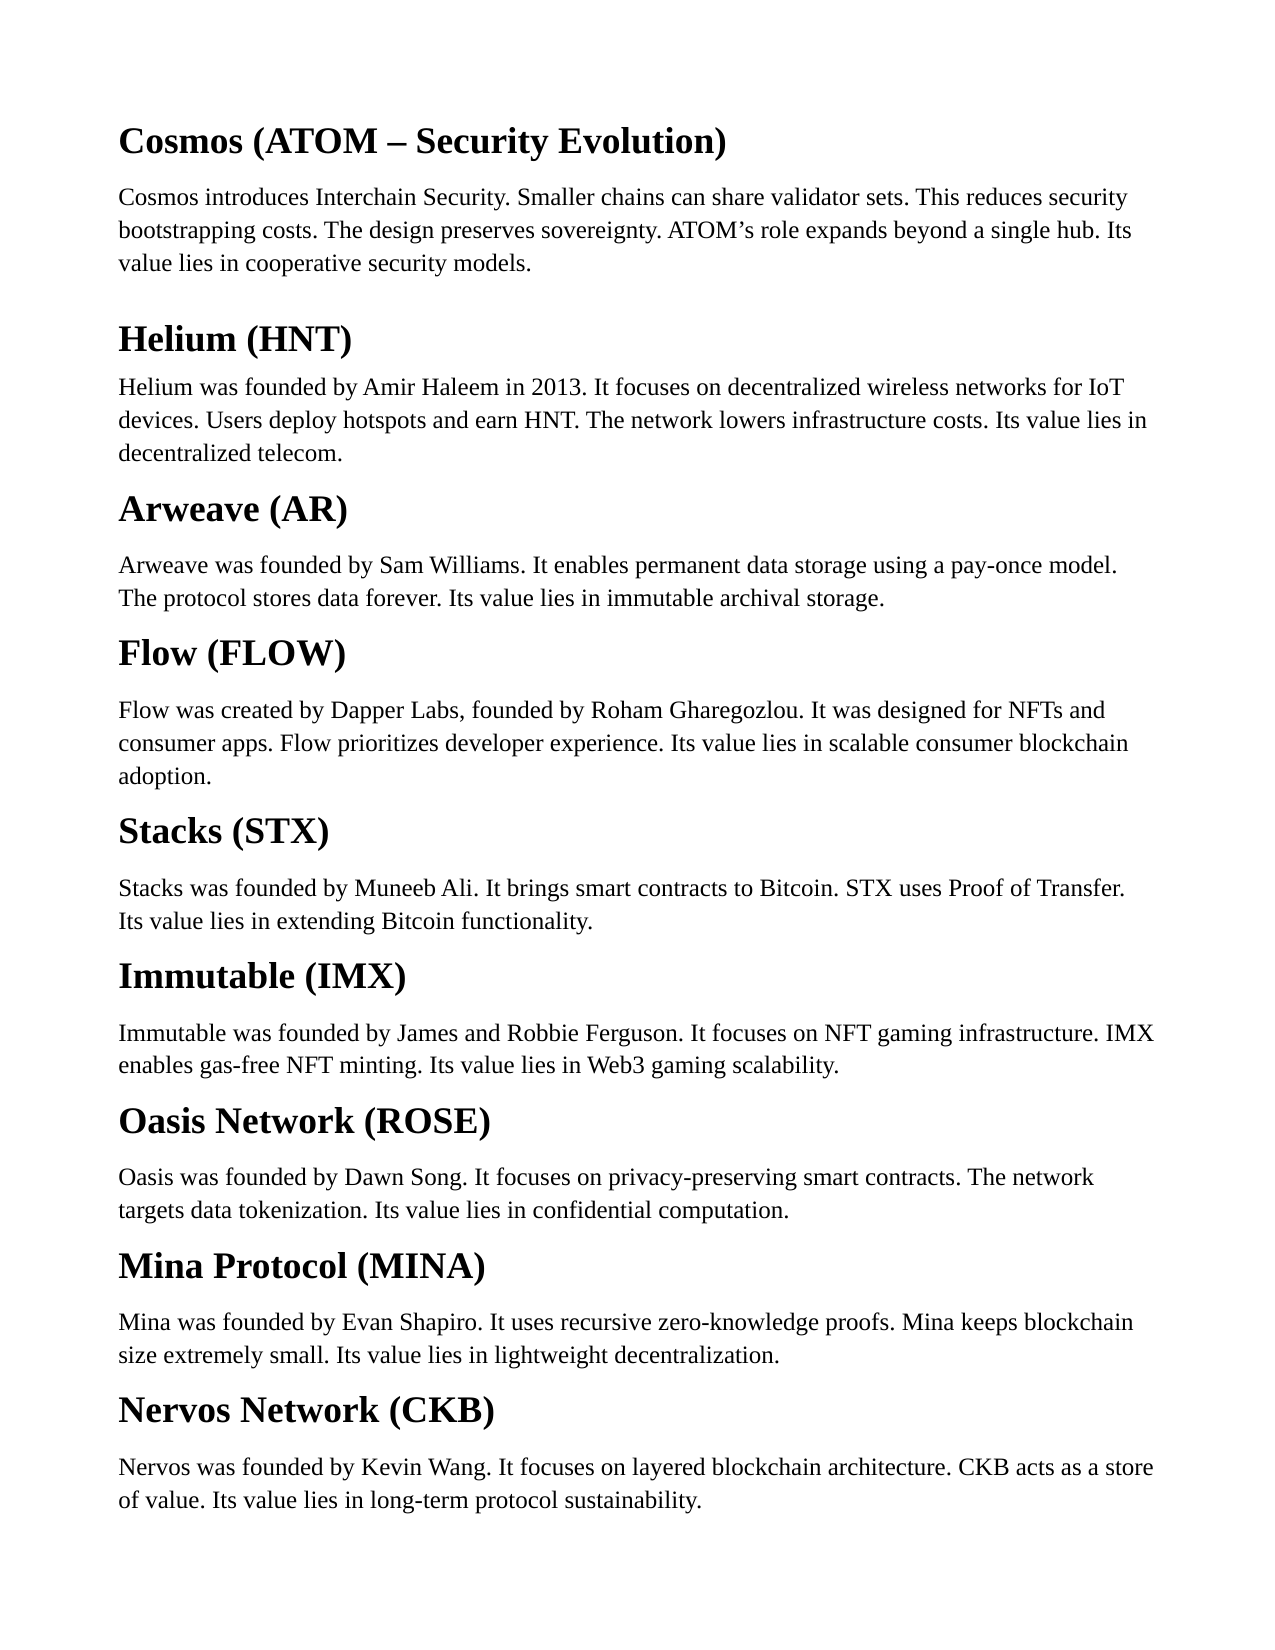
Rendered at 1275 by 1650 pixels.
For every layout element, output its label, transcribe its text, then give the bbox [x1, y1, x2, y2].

text Arweave was founded by Sam Williams. It enables permanent data storage using a pay-once model. The protocol stores data forever. Its value lies in immutable archival storage. [118, 550, 1157, 612]
subtitle Oasis Network (ROSE) [118, 1098, 1157, 1141]
text Immutable was founded by James and Robbie Ferguson. It focuses on NFT gaming infrastructure. IMX enables gas-free NFT minting. Its value lies in Web3 gaming scalability. [118, 1018, 1157, 1079]
subtitle Nervos Network (CKB) [118, 1388, 1157, 1431]
text Flow was created by Dapper Labs, founded by Roham Gharegozlou. It was designed for NFTs and consumer apps. Flow prioritizes developer experience. Its value lies in scalable consumer blockchain adoption. [118, 695, 1157, 790]
subtitle Arweave (AR) [118, 486, 1157, 529]
text Mina was founded by Evan Shapiro. It uses recursive zero-knowledge proofs. Mina keeps blockchain size extremely small. Its value lies in lightweight decentralization. [118, 1307, 1157, 1369]
subtitle Cosmos (ATOM – Security Evolution) [118, 118, 1157, 161]
subtitle Mina Protocol (MINA) [118, 1243, 1157, 1286]
subtitle Immutable (IMX) [118, 953, 1157, 997]
text Nervos was founded by Kevin Wang. It focuses on layered blockchain architecture. CKB acts as a store of value. Its value lies in long-term protocol sustainability. [118, 1452, 1157, 1514]
text Helium was founded by Amir Haleem in 2013. It focuses on decentralized wireless networks for IoT devices. Users deploy hotspots and earn HNT. The network lowers infrastructure costs. Its value lies in decentralized telecom. [118, 372, 1157, 467]
text Cosmos introduces Interchain Security. Smaller chains can share validator sets. This reduces security bootstrapping costs. The design preserves sovereignty. ATOM’s role expands beyond a single hub. Its value lies in cooperative security models. [118, 182, 1157, 277]
text Oasis was founded by Dawn Song. It focuses on privacy-preserving smart contracts. The network targets data tokenization. Its value lies in confidential computation. [118, 1162, 1157, 1224]
subtitle Helium (HNT) [118, 317, 1157, 360]
subtitle Stacks (STX) [118, 809, 1157, 852]
text Stacks was founded by Muneeb Ali. It brings smart contracts to Bitcoin. STX uses Proof of Transfer. Its value lies in extending Bitcoin functionality. [118, 873, 1157, 934]
subtitle Flow (FLOW) [118, 631, 1157, 674]
